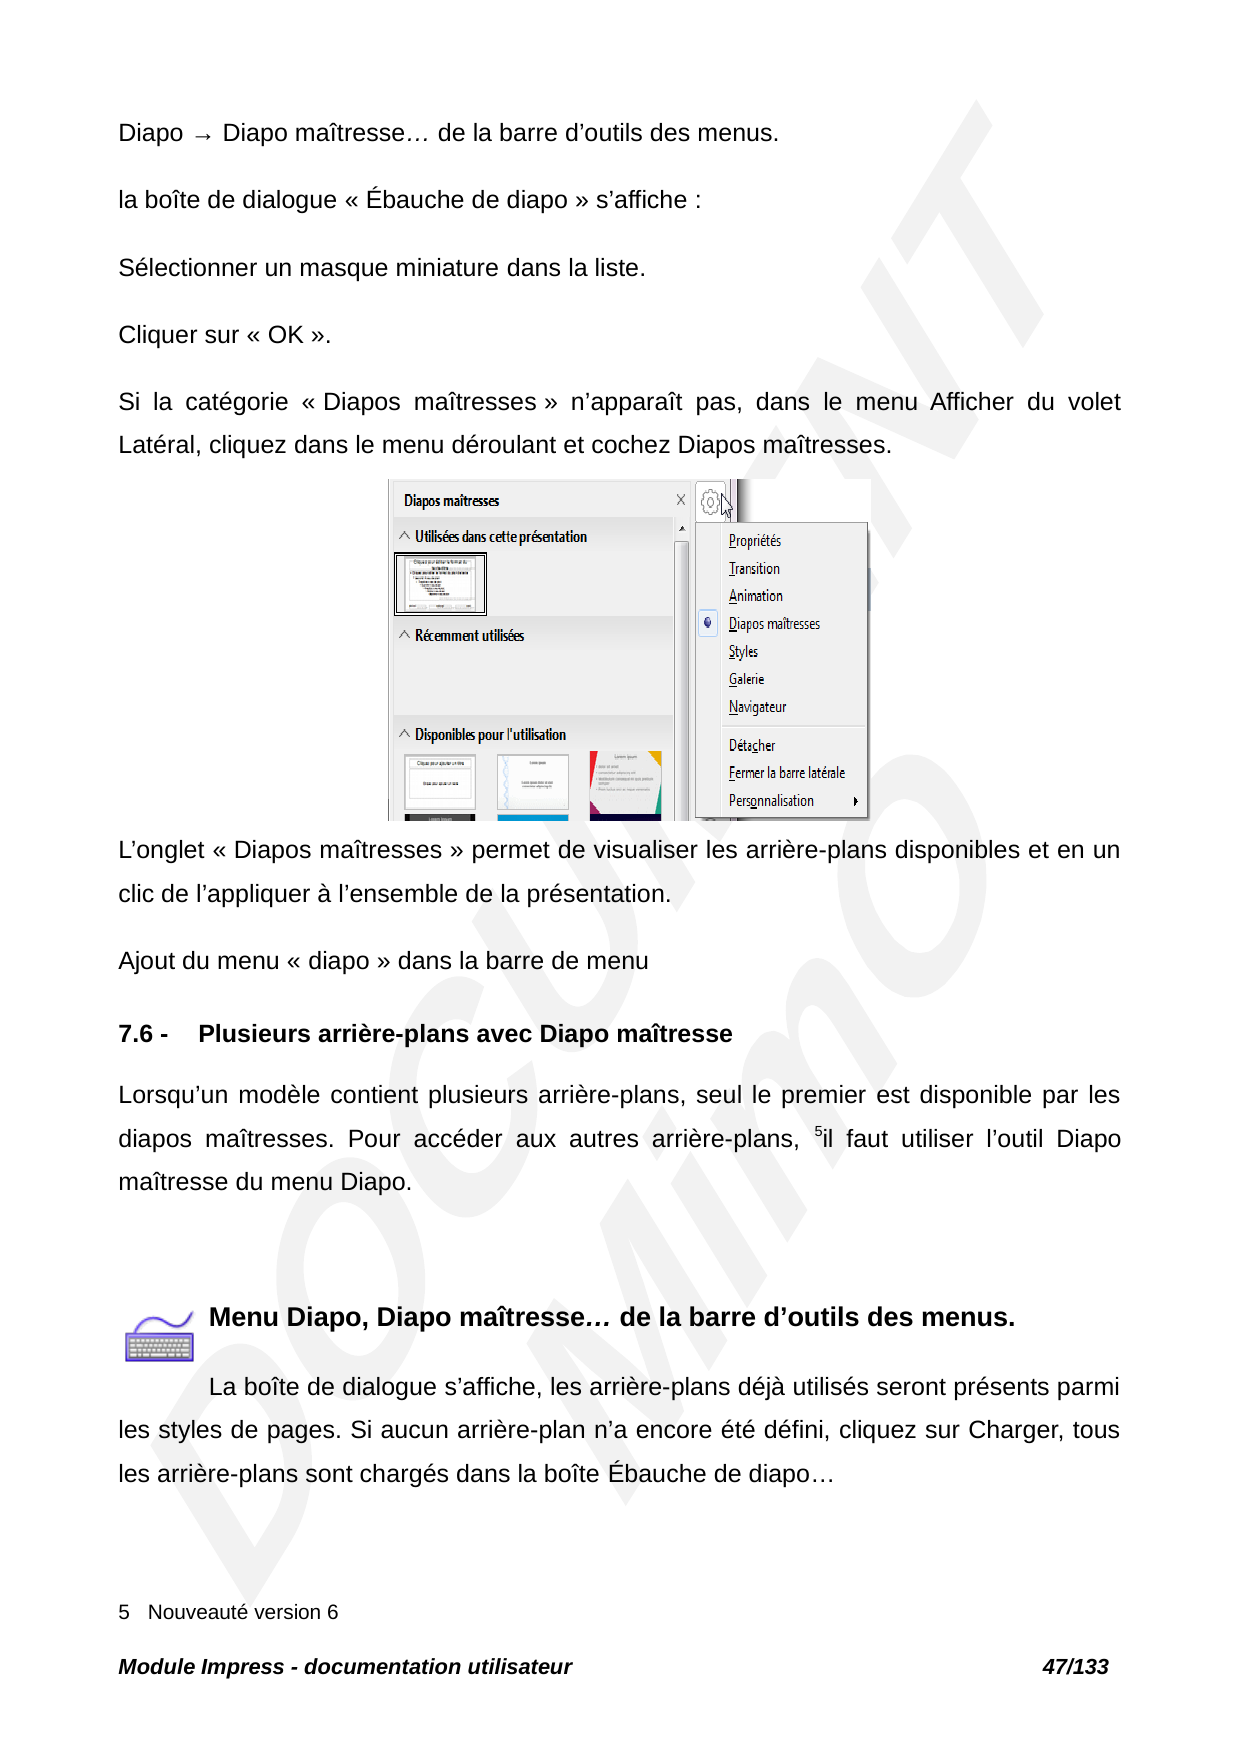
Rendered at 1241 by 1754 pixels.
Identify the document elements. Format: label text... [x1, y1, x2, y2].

picture [121, 1300, 197, 1376]
text Lorsqu’un modèle contient plusieurs arrière-plans, seul le premier est disponible par les diapos maîtresses. Pour accéder aux autres arrière-plans, il faut utiliser l’outil Diapo maîtresse du menu Diapo. [118, 1080, 1122, 1196]
text Diapo → Diapo maîtresse… de la barre d’outils des menus. [118, 118, 1122, 147]
subtitle Plusieurs arrière-plans avec Diapo maîtresse [118, 1019, 1122, 1048]
picture [388, 479, 871, 821]
text La boîte de dialogue s’affiche, les arrière-plans déjà utilisés seront présents parmi les styles de pages. Si aucun arrière-plan n’a encore été défini, cliquez sur Charger, tous les arrière-plans sont chargés dans la boîte Ébauche de diapo… [118, 1372, 1122, 1488]
text Ajout du menu « diapo » dans la barre de menu [118, 946, 1122, 975]
text Menu Diapo, Diapo maîtresse… de la barre d’outils des menus. [197, 1301, 1122, 1332]
text Cliquer sur « OK ». [118, 319, 1122, 349]
text L’onglet « Diapos maîtresses » permet de visualiser les arrière-plans disponibles et en un clic de l’appliquer à l’ensemble de la présentation. [118, 497, 1122, 908]
text la boîte de dialogue « Ébauche de diapo » s’affiche : [118, 185, 1122, 214]
text Sélectionner un masque miniature dans la liste. [118, 252, 1122, 281]
text Nouveauté version 6 [118, 1600, 1122, 1624]
text Si la catégorie « Diapos maîtresses » n’apparaît pas, dans le menu Afficher du volet Latéral, cliquez dans le menu déroulant et cochez Diapos maîtresses. [118, 387, 1122, 459]
